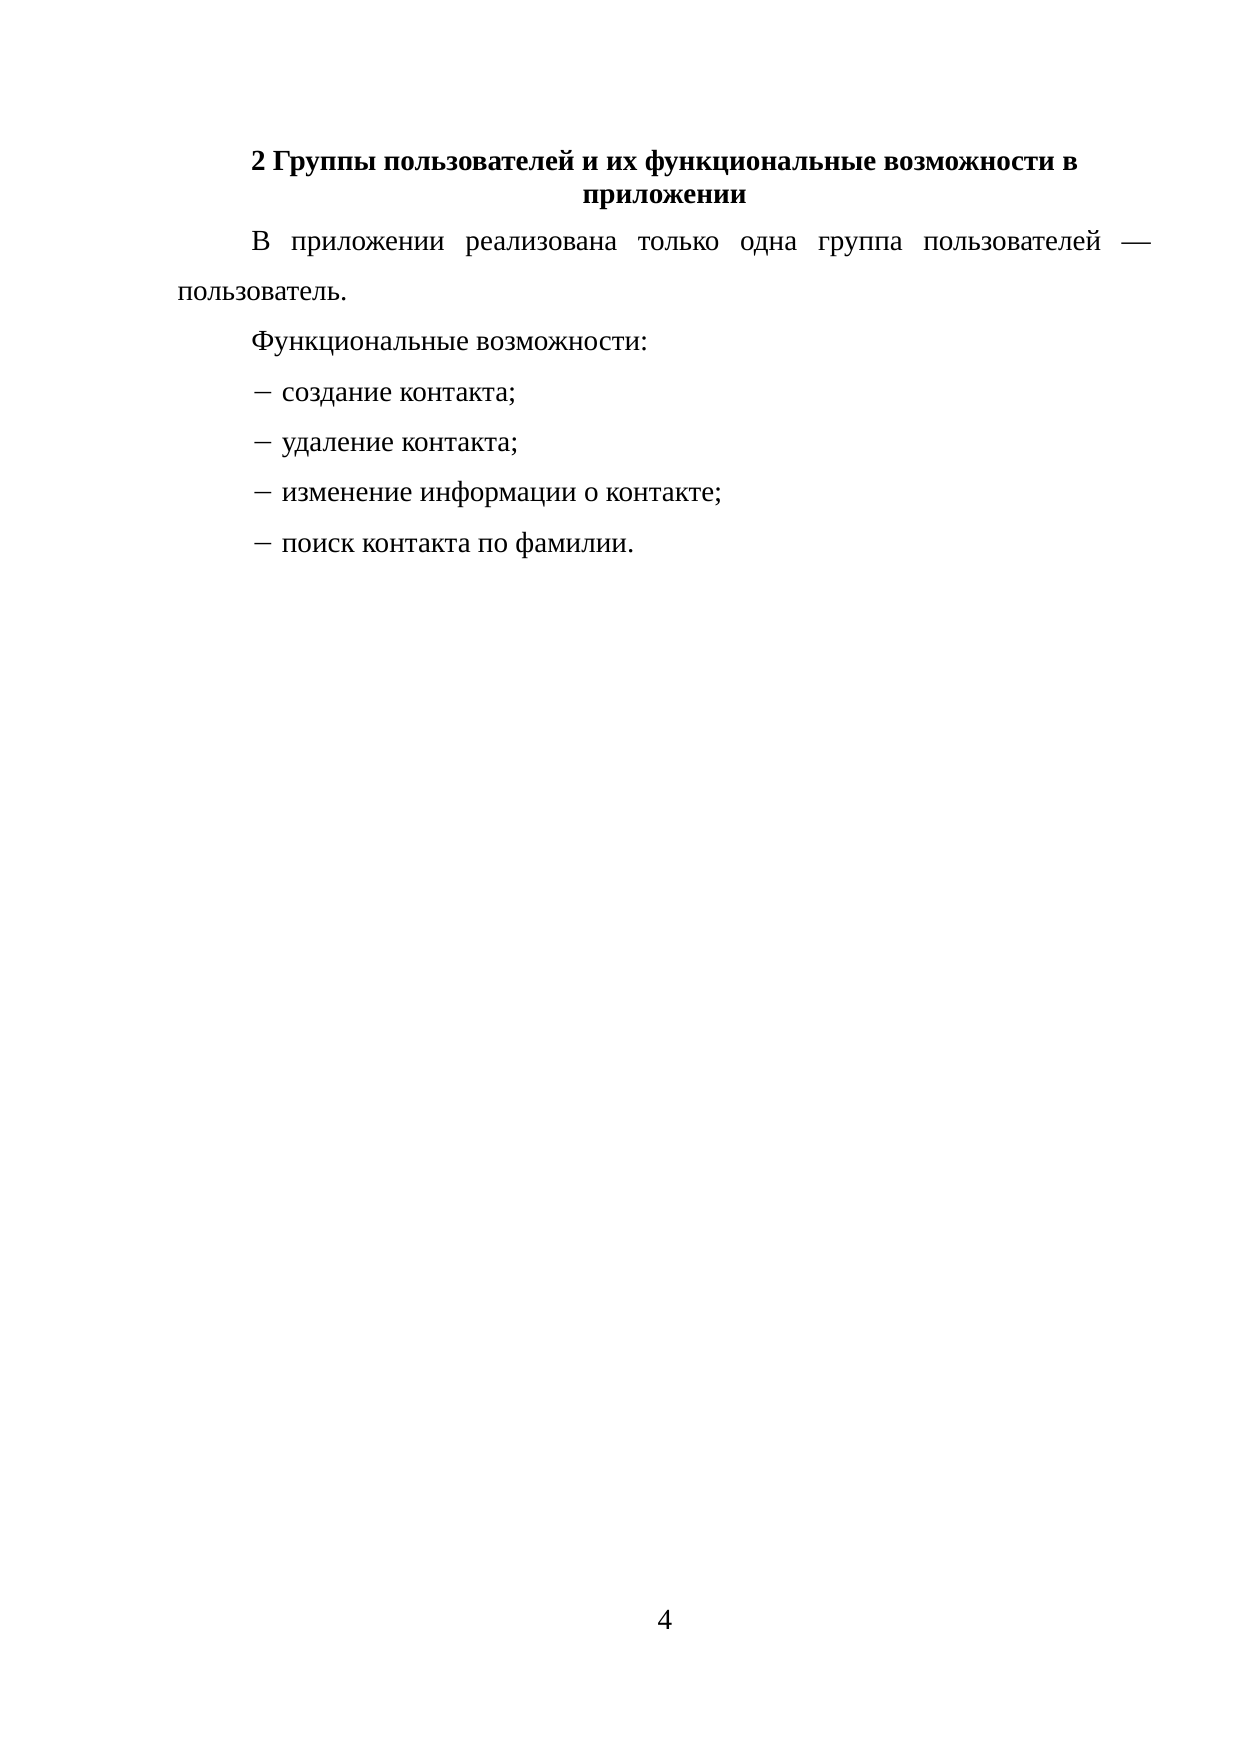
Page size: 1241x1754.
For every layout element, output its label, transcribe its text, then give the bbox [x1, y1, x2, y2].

subtitle 2 Группы пользователей и их функциональные возможности в приложении [177, 143, 1152, 210]
list изменение информации о контакте; [251, 474, 1152, 508]
text В приложении реализована только одна группа пользователей — пользователь. [177, 223, 1152, 307]
list поиск контакта по фамилии. [251, 525, 1152, 558]
list удаление контакта; [251, 424, 1152, 458]
text Функциональные возможности: [177, 323, 1152, 357]
list создание контакта; [251, 374, 1152, 407]
